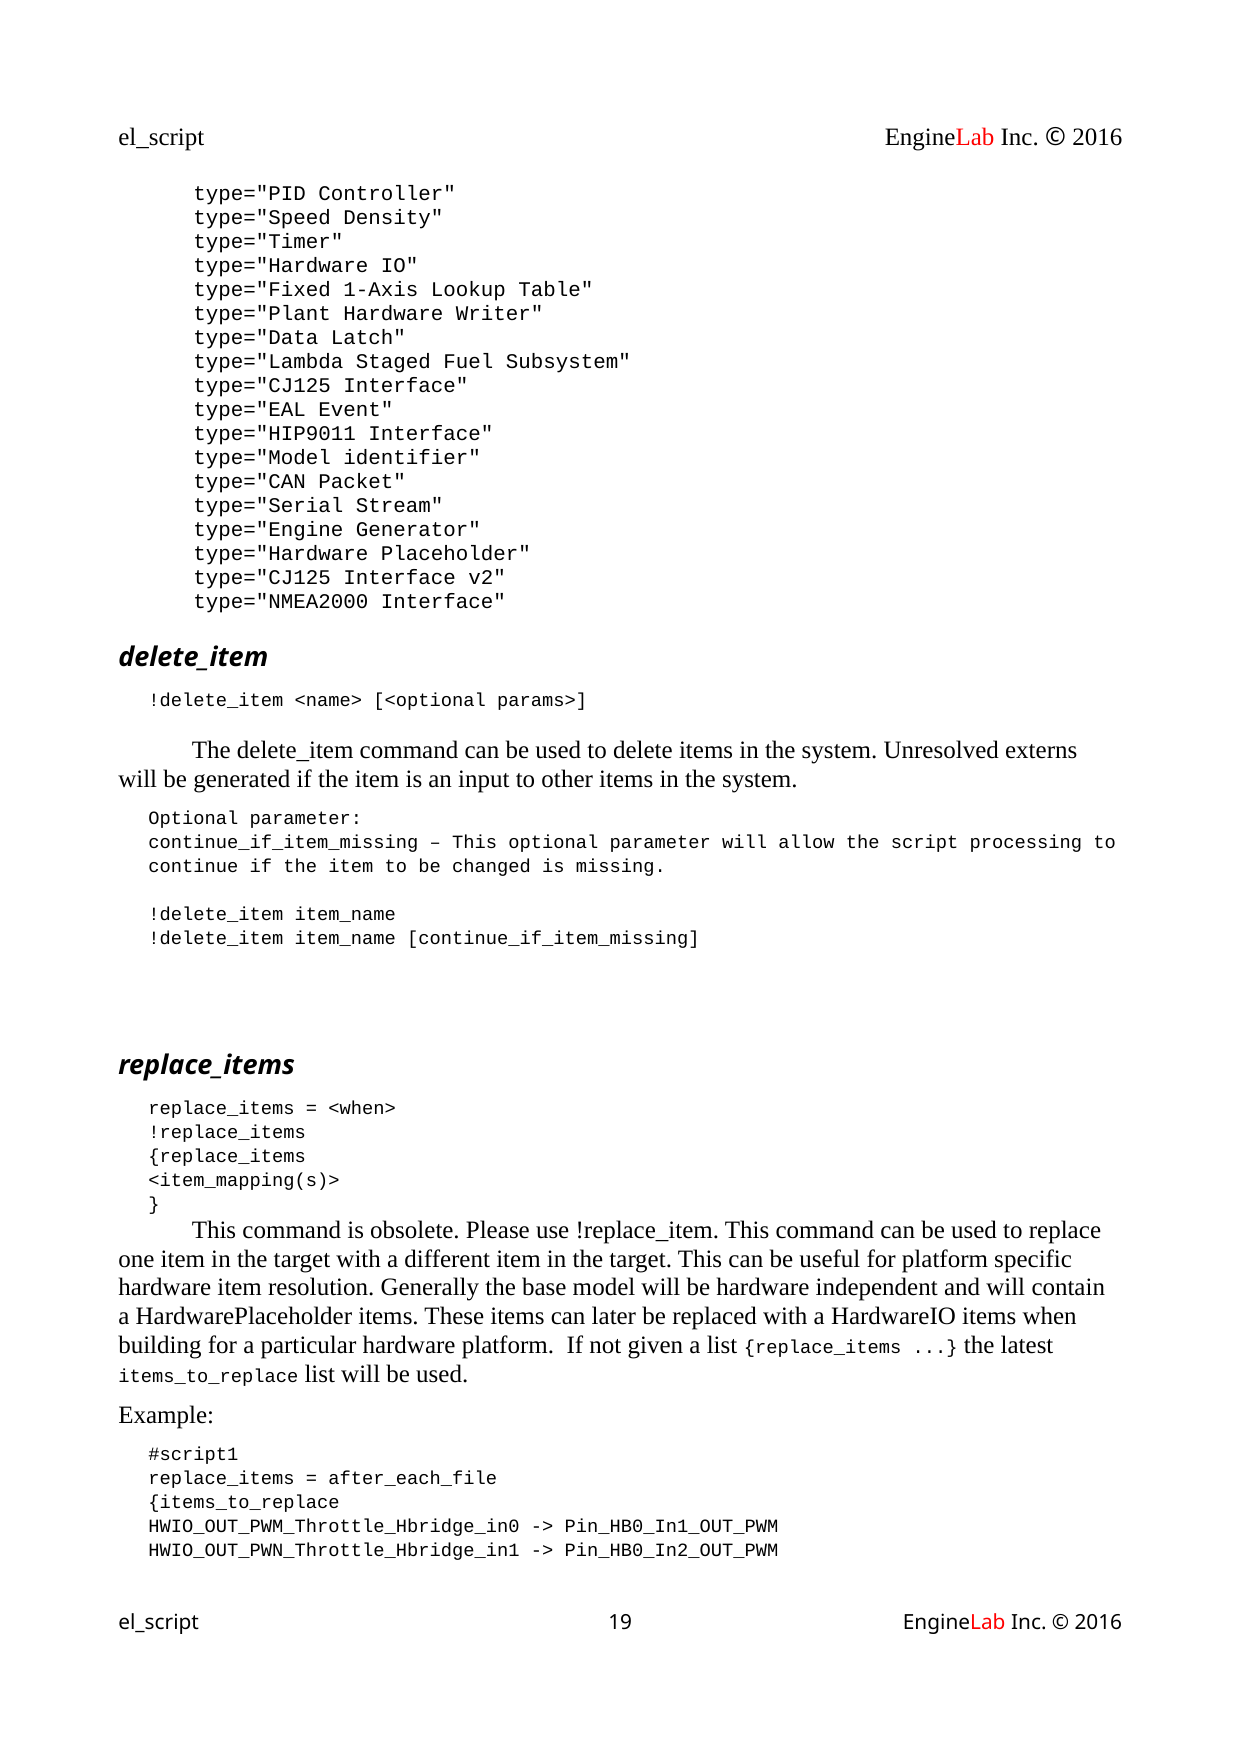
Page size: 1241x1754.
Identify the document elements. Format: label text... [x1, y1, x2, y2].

text } [148, 1191, 1122, 1215]
text !delete_item item_name [continue_if_item_missing] [148, 925, 1122, 949]
text type="Fixed 1-Axis Lookup Table" [148, 277, 1122, 301]
text replace_items = <when> [148, 1095, 1122, 1119]
text This command is obsolete. Please use !replace_item. This command can be used to replace one item in the target with a different item in the target. This can be useful for platform specific hardware item resolution. Generally the base model will be hardware independent and will contain a HardwarePlaceholder items. These items can later be replaced with a HardwareIO items when building for a particular hardware platform. If not given a list {replace_items ...} the latest items_to_replace list will be used. [118, 1215, 1122, 1388]
text <item_mapping(s)> [148, 1167, 1122, 1191]
text type="EAL Event" [148, 397, 1122, 421]
text type="HIP9011 Interface" [148, 421, 1122, 445]
text type="Plant Hardware Writer" [148, 301, 1122, 325]
subtitle replace_items [118, 1046, 1122, 1083]
text type="Model identifier" [148, 445, 1122, 469]
text type="Engine Generator" [148, 517, 1122, 541]
text type="Serial Stream" [148, 493, 1122, 517]
text {replace_items [148, 1143, 1122, 1167]
text type="Hardware IO" [148, 253, 1122, 277]
text type="CJ125 Interface" [148, 373, 1122, 397]
text type="Data Latch" [148, 325, 1122, 349]
text type="Lambda Staged Fuel Subsystem" [148, 349, 1122, 373]
text type="CAN Packet" [148, 469, 1122, 493]
text type="Hardware Placeholder" [148, 541, 1122, 565]
text #script1 [148, 1442, 1122, 1466]
text !delete_item <name> [<optional params>] [148, 687, 1122, 711]
text The delete_item command can be used to delete items in the system. Unresolved externs will be generated if the item is an input to other items in the system. [118, 735, 1122, 793]
text HWIO_OUT_PWN_Throttle_Hbridge_in1 -> Pin_HB0_In2_OUT_PWM [148, 1537, 1122, 1561]
text type="Timer" [148, 229, 1122, 253]
text !replace_items [148, 1119, 1122, 1143]
text continue_if_item_missing – This optional parameter will allow the script processing to continue if the item to be changed is missing. [148, 829, 1122, 877]
text HWIO_OUT_PWM_Throttle_Hbridge_in0 -> Pin_HB0_In1_OUT_PWM [148, 1513, 1122, 1537]
text type="PID Controller" [148, 182, 1122, 206]
text type="CJ125 Interface v2" [148, 565, 1122, 589]
text Optional parameter: [148, 805, 1122, 829]
text {items_to_replace [148, 1489, 1122, 1513]
text replace_items = after_each_file [148, 1466, 1122, 1489]
text !delete_item item_name [148, 901, 1122, 925]
text type="Speed Density" [148, 206, 1122, 229]
text type="NMEA2000 Interface" [148, 589, 1122, 613]
text Example: [118, 1400, 1122, 1429]
subtitle delete_item [118, 638, 1122, 675]
